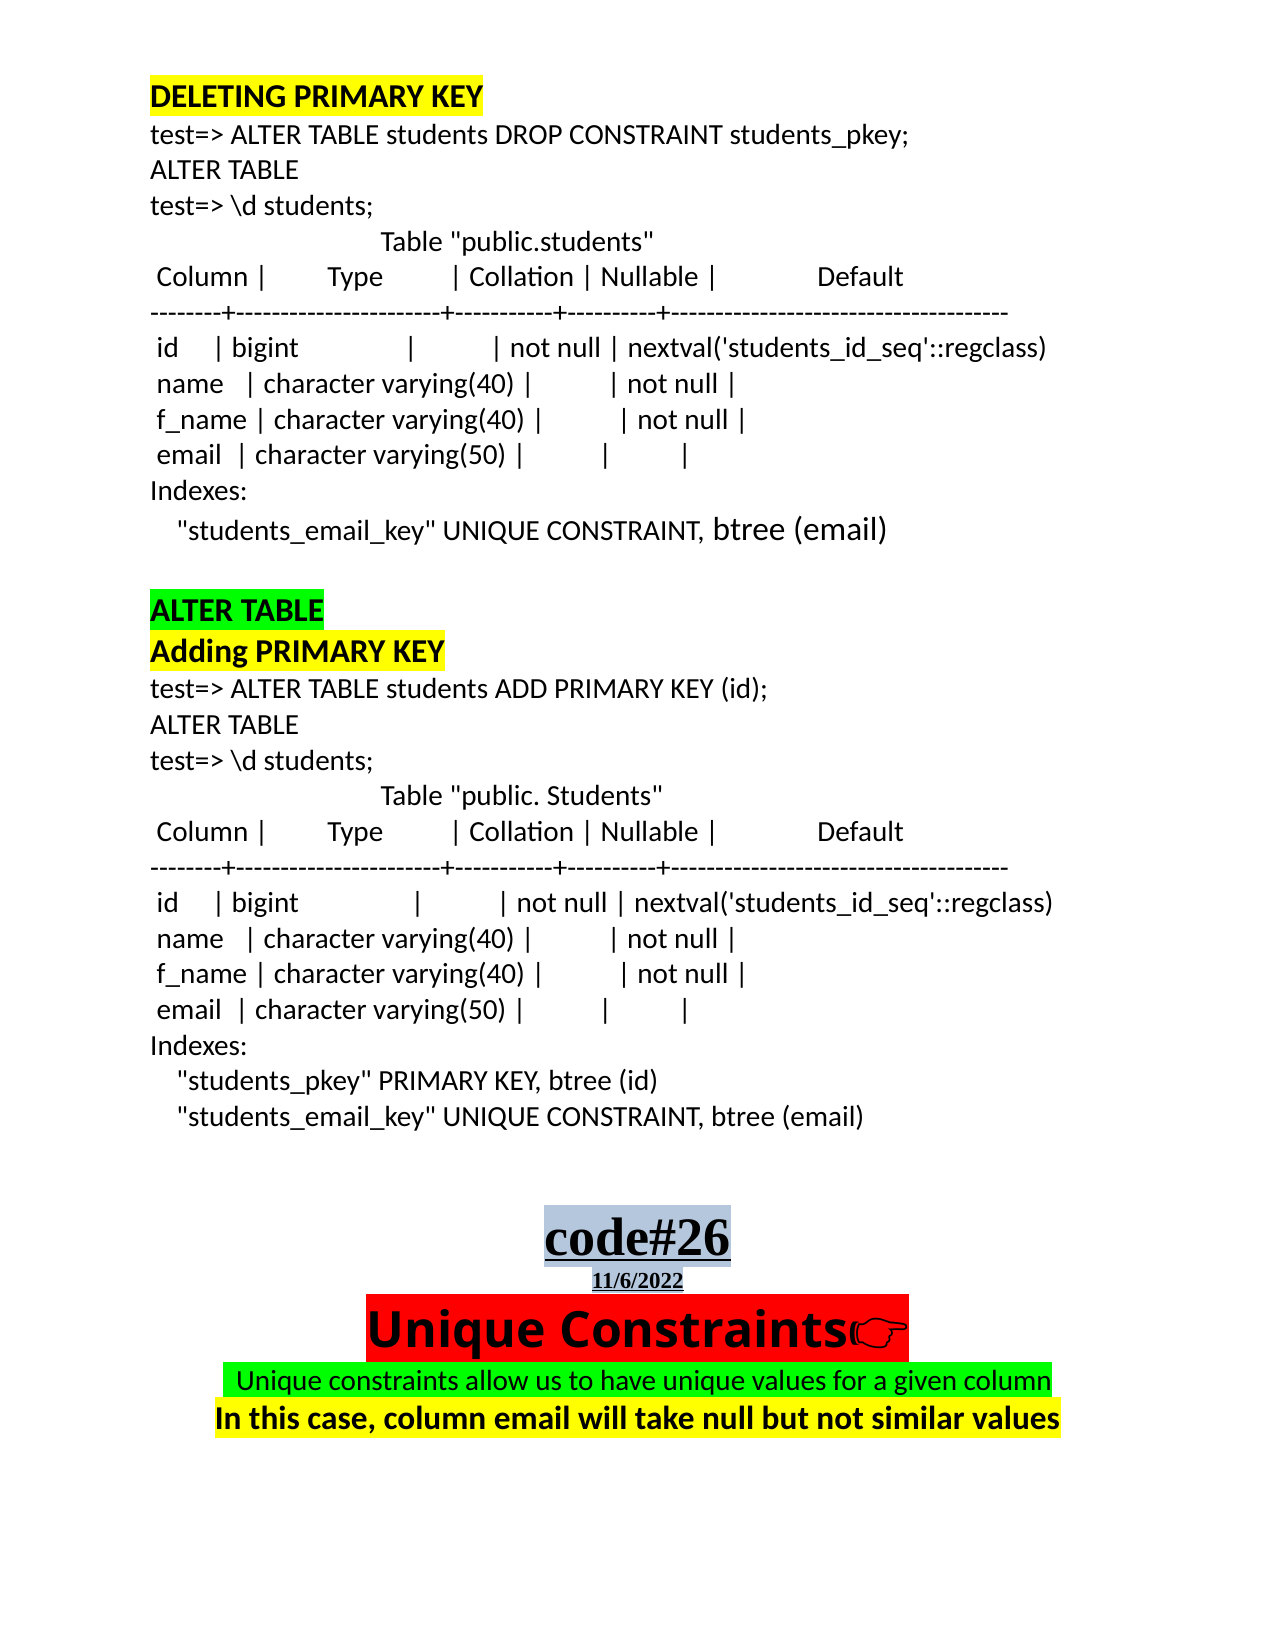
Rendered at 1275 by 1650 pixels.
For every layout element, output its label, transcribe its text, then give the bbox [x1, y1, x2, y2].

text "students_email_key" UNIQUE CONSTRAINT, btree (email) [150, 508, 1125, 548]
text ALTER TABLE [150, 706, 1125, 742]
text Column | Type | Collation | Nullable | Default [150, 813, 1125, 849]
text name | character varying(40) | | not null | [150, 365, 1125, 401]
text test=> \d students; [150, 187, 1125, 223]
text test=> ALTER TABLE students ADD PRIMARY KEY (id); [150, 671, 1125, 706]
text "students_email_key" UNIQUE CONSTRAINT, btree (email) [150, 1098, 1125, 1134]
text Table "public. Students" [150, 777, 1125, 813]
text Unique Constraints👉 [150, 1293, 1125, 1362]
text Unique constraints allow us to have unique values for a given column [150, 1362, 1125, 1397]
text In this case, column email will take null but not similar values [150, 1397, 1125, 1438]
text ALTER TABLE [150, 589, 1125, 630]
text name | character varying(40) | | not null | [150, 920, 1125, 956]
text id | bigint | | not null | nextval('students_id_seq'::regclass) [150, 329, 1125, 365]
text f_name | character varying(40) | | not null | [150, 956, 1125, 991]
text --------+-----------------------+-----------+----------+-------------------------------------- [150, 849, 1125, 884]
text Adding PRIMARY KEY [150, 630, 1125, 671]
text email | character varying(50) | | | [150, 436, 1125, 472]
text --------+-----------------------+-----------+----------+-------------------------------------- [150, 294, 1125, 329]
text email | character varying(50) | | | [150, 991, 1125, 1027]
text 11/6/2022 [150, 1267, 1125, 1293]
text "students_pkey" PRIMARY KEY, btree (id) [150, 1062, 1125, 1098]
text id | bigint | | not null | nextval('students_id_seq'::regclass) [150, 884, 1125, 920]
text f_name | character varying(40) | | not null | [150, 401, 1125, 436]
text ALTER TABLE [150, 151, 1125, 187]
text Column | Type | Collation | Nullable | Default [150, 258, 1125, 294]
text DELETING PRIMARY KEY [150, 75, 1125, 116]
text test=> \d students; [150, 742, 1125, 777]
text test=> ALTER TABLE students DROP CONSTRAINT students_pkey; [150, 116, 1125, 151]
text Indexes: [150, 1027, 1125, 1062]
text Indexes: [150, 472, 1125, 508]
text Table "public.students" [150, 223, 1125, 258]
text code#26 [150, 1205, 1125, 1267]
